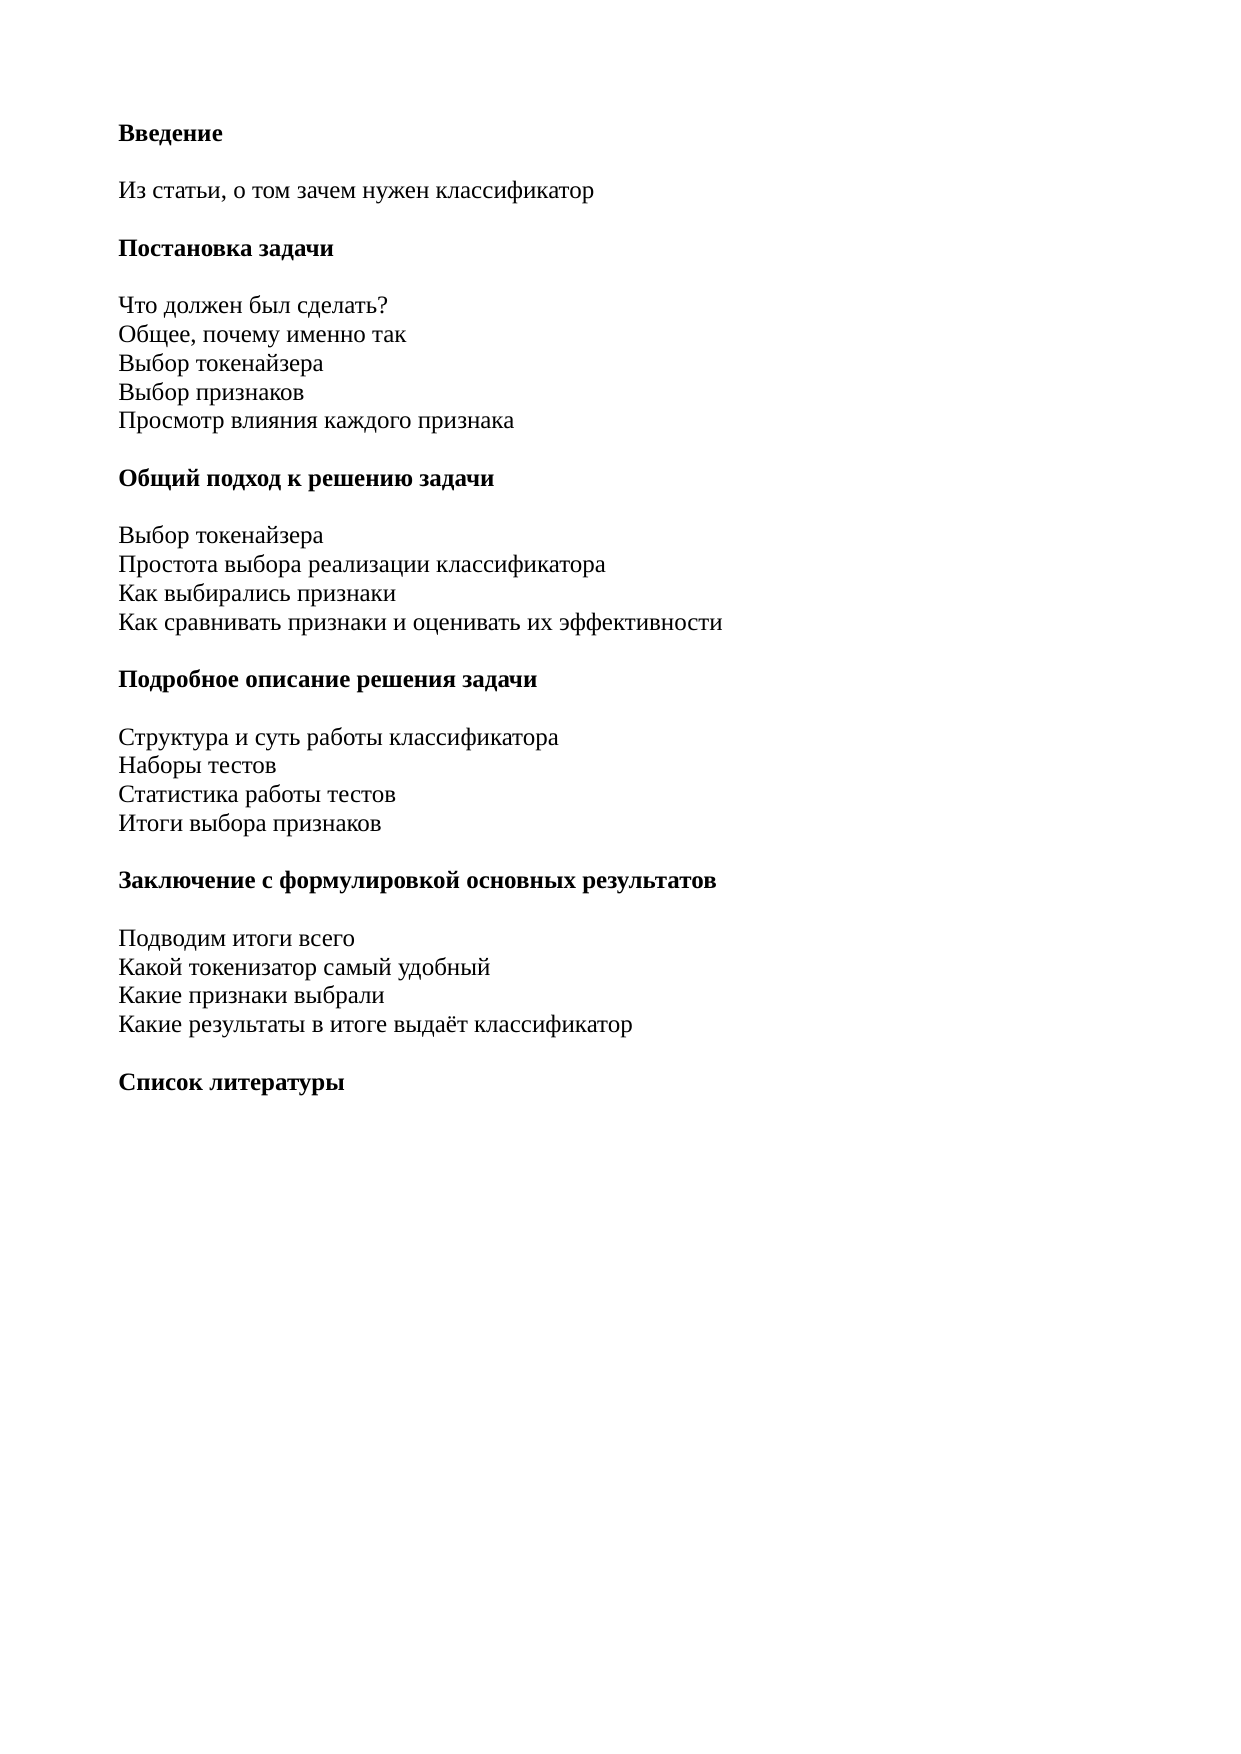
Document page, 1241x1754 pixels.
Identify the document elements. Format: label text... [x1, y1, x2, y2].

text Постановка задачи [118, 233, 1122, 262]
text Просмотр влияния каждого признака [118, 406, 1122, 434]
text Из статьи, о том зачем нужен классификатор [118, 176, 1122, 204]
text Подробное описание решения задачи [118, 664, 1122, 693]
text Список литературы [118, 1067, 1122, 1096]
text Какой токенизатор самый удобный [118, 952, 1122, 981]
text Общий подход к решению задачи [118, 463, 1122, 492]
text Какие признаки выбрали [118, 981, 1122, 1009]
text Что должен был сделать? [118, 291, 1122, 319]
text Наборы тестов [118, 751, 1122, 779]
text Выбор токенайзера [118, 348, 1122, 377]
text Выбор токенайзера [118, 521, 1122, 549]
text Общее, почему именно так [118, 319, 1122, 348]
text Выбор признаков [118, 377, 1122, 406]
text Как выбирались признаки [118, 578, 1122, 607]
text Введение [118, 118, 1122, 147]
text Подводим итоги всего [118, 923, 1122, 952]
text Статистика работы тестов [118, 779, 1122, 808]
text Итоги выбора признаков [118, 808, 1122, 837]
text Простота выбора реализации классификатора [118, 549, 1122, 578]
text Структура и суть работы классификатора [118, 722, 1122, 751]
text Заключение с формулировкой основных результатов [118, 866, 1122, 894]
text Какие результаты в итоге выдаёт классификатор [118, 1009, 1122, 1038]
text Как сравнивать признаки и оценивать их эффективности [118, 607, 1122, 636]
